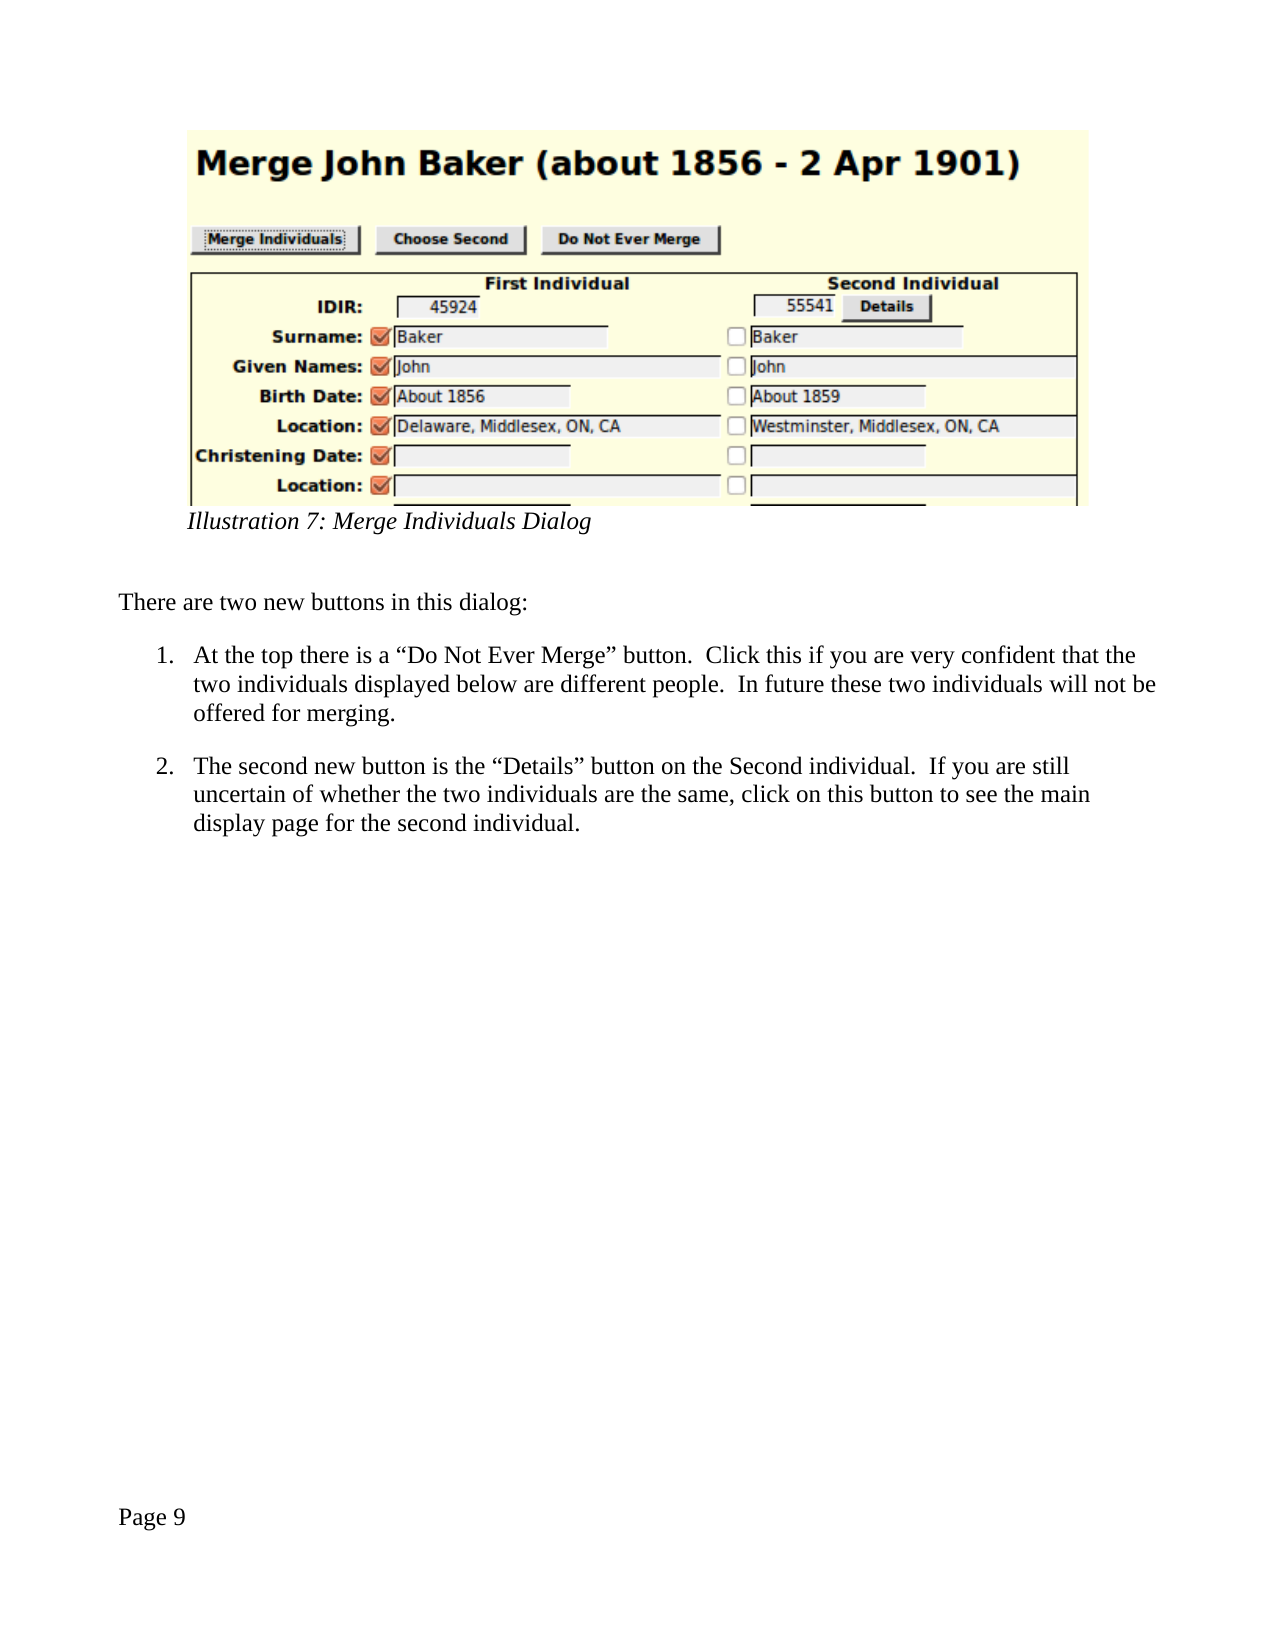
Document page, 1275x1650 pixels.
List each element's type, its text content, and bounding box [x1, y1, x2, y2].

list The second new button is the “Details” button on the Second individual. If you are still uncertain of whether the two individuals are the same, click on this button to see the main display page for the second individual. [156, 751, 1157, 837]
text Illustration 7: Merge Individuals Dialog [187, 506, 1088, 534]
list At the top there is a “Do Not Ever Merge” button. Click this if you are very confident that the two individuals displayed below are different people. In future these two individuals will not be offered for merging. [156, 640, 1157, 727]
text There are two new buttons in this dialog: [118, 587, 1157, 616]
picture [187, 130, 1089, 506]
